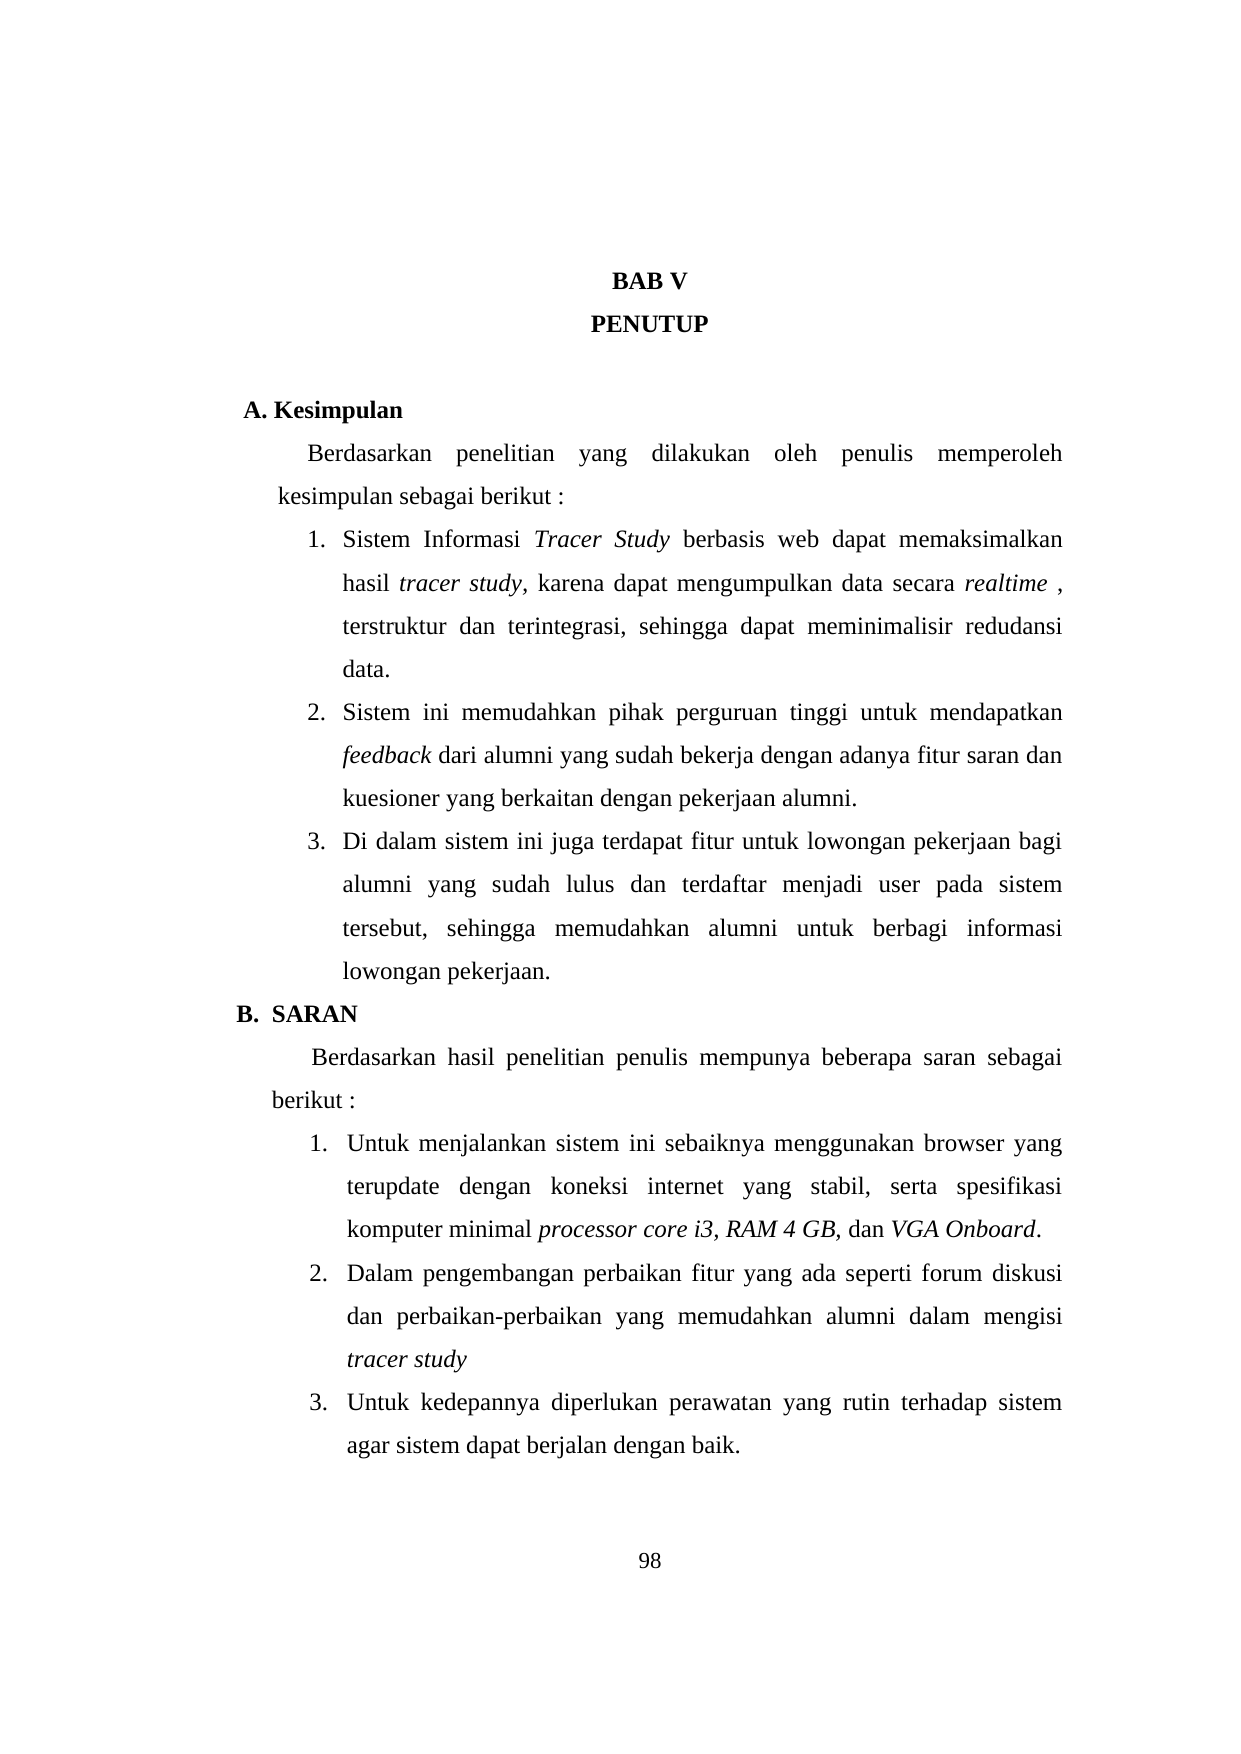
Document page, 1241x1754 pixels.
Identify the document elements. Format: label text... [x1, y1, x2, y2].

list Sistem Informasi Tracer Study berbasis web dapat memaksimalkan hasil tracer study, karena dapat mengumpulkan data secara realtime , terstruktur dan terintegrasi, sehingga dapat meminimalisir redudansi data. [307, 524, 1063, 683]
list Untuk menjalankan sistem ini sebaiknya menggunakan browser yang terupdate dengan koneksi internet yang stabil, serta spesifikasi komputer minimal processor core i3, RAM 4 GB, dan VGA Onboard. [309, 1128, 1063, 1243]
list Di dalam sistem ini juga terdapat fitur untuk lowongan pekerjaan bagi alumni yang sudah lulus dan terdaftar menjadi user pada sistem tersebut, sehingga memudahkan alumni untuk berbagi informasi lowongan pekerjaan. [307, 826, 1063, 984]
list Dalam pengembangan perbaikan fitur yang ada seperti forum diskusi dan perbaikan-perbaikan yang memudahkan alumni dalam mengisi tracer study [309, 1258, 1063, 1373]
list Kesimpulan [243, 395, 1063, 424]
subtitle BAB V [236, 266, 1063, 294]
text B. SARAN [236, 999, 1063, 1028]
list Untuk kedepannya diperlukan perawatan yang rutin terhadap sistem agar sistem dapat berjalan dengan baik. [309, 1387, 1063, 1459]
text Berdasarkan penelitian yang dilakukan oleh penulis memperoleh kesimpulan sebagai berikut : [278, 438, 1063, 510]
text Berdasarkan hasil penelitian penulis mempunya beberapa saran sebagai berikut : [272, 1042, 1063, 1114]
subtitle PENUTUP [236, 309, 1063, 338]
list Sistem ini memudahkan pihak perguruan tinggi untuk mendapatkan feedback dari alumni yang sudah bekerja dengan adanya fitur saran dan kuesioner yang berkaitan dengan pekerjaan alumni. [307, 697, 1063, 812]
